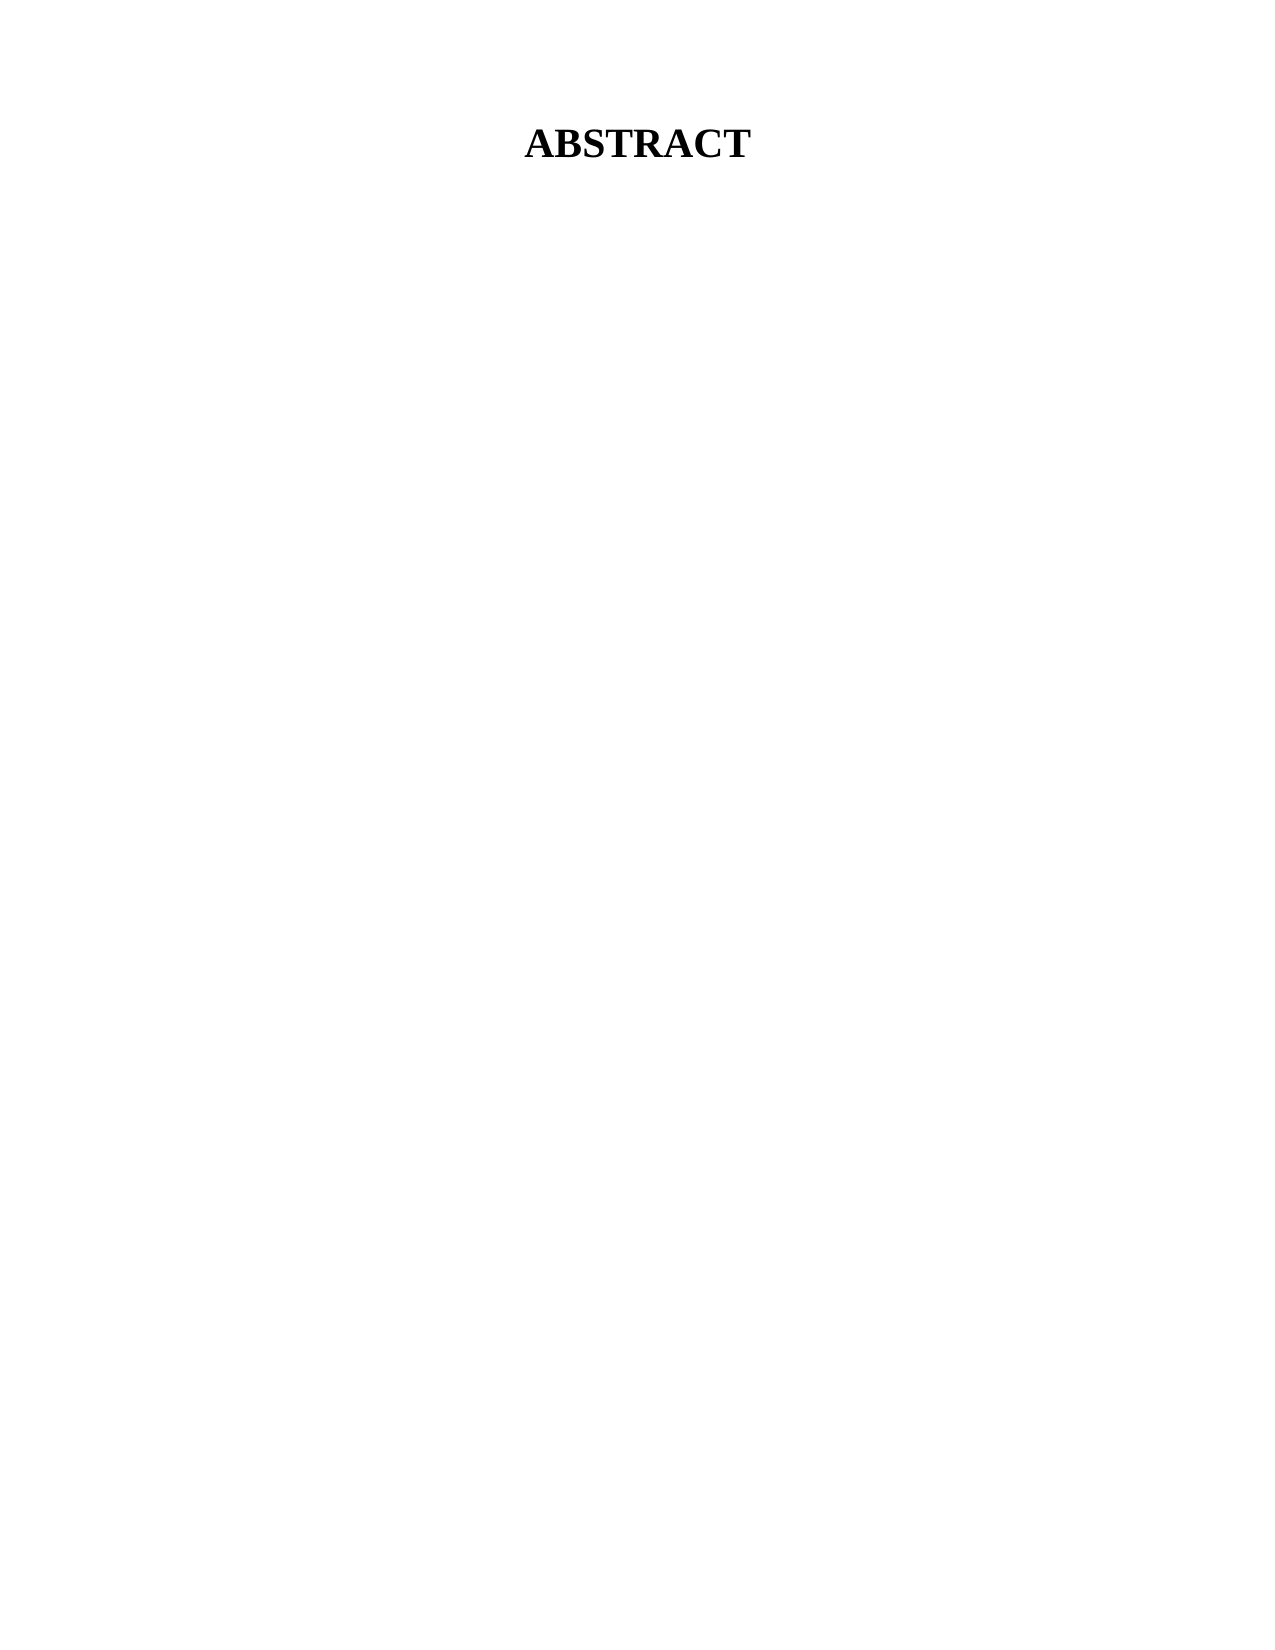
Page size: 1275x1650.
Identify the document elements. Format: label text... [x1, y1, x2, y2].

text ABSTRACT [118, 118, 1157, 166]
